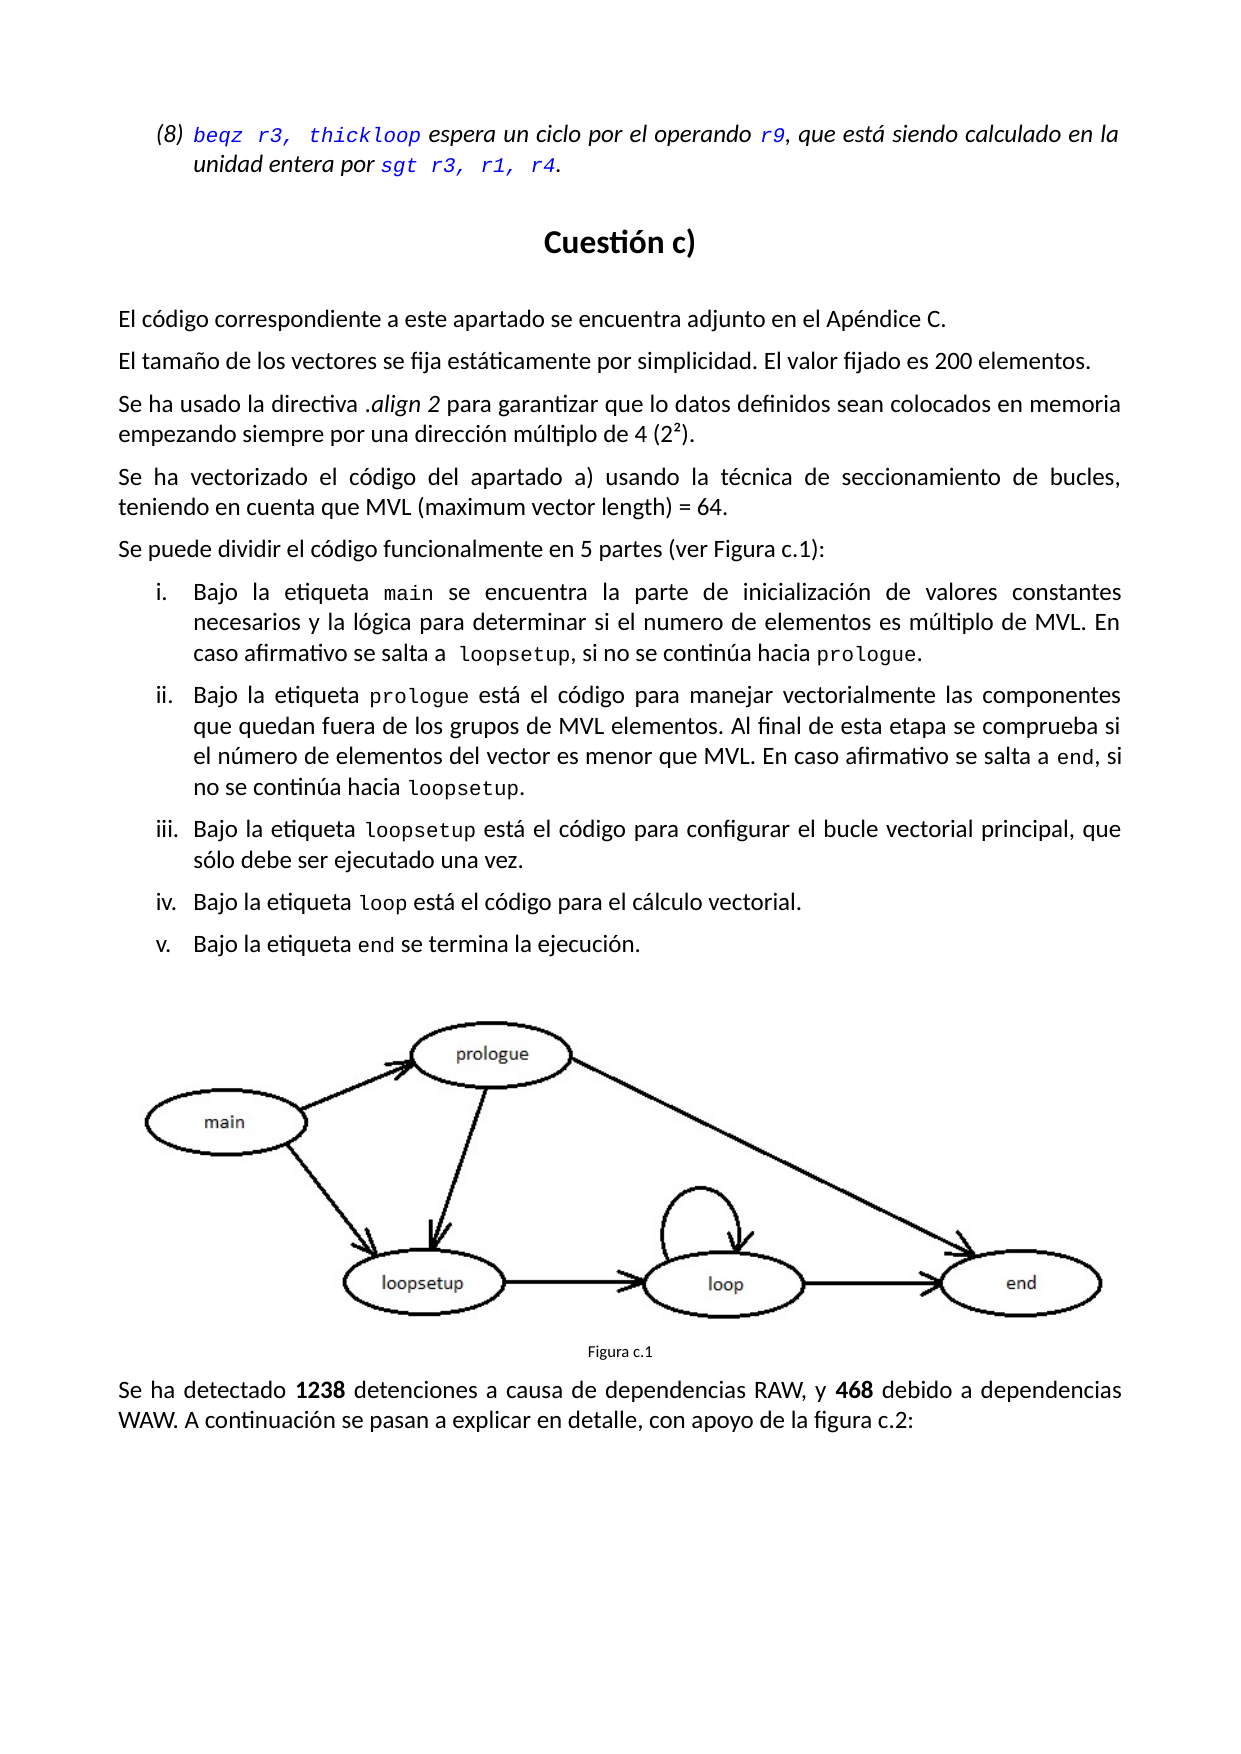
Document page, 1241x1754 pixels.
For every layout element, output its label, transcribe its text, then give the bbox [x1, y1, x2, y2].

text Se ha usado la directiva .align 2 para garantizar que lo datos definidos sean colocados en memoria empezando siempre por una dirección múltiplo de 4 (2²). [118, 388, 1122, 449]
text Se ha detectado 1238 detenciones a causa de dependencias RAW, y 468 debido a dependencias WAW. A continuación se pasan a explicar en detalle, con apoyo de la figura c.2: [118, 1374, 1122, 1435]
list Bajo la etiqueta prologue está el código para manejar vectorialmente las componentes que quedan fuera de los grupos de MVL elementos. Al final de esta etapa se comprueba si el número de elementos del vector es menor que MVL. En caso afirmativo se salta a end, si no se continúa hacia loopsetup. [156, 679, 1122, 801]
text El tamaño de los vectores se fija estáticamente por simplicidad. El valor fijado es 200 elementos. [118, 345, 1122, 376]
list Bajo la etiqueta main se encuentra la parte de inicialización de valores constantes necesarios y la lógica para determinar si el numero de elementos es múltiplo de MVL. En caso afirmativo se salta a loopsetup, si no se continúa hacia prologue. [156, 576, 1122, 667]
list Bajo la etiqueta end se termina la ejecución. [156, 929, 1122, 959]
text Cuestión c) [118, 222, 1122, 262]
list Bajo la etiqueta loop está el código para el cálculo vectorial. [156, 886, 1122, 917]
list beqz r3, thickloop espera un ciclo por el operando r9, que está siendo calculado en la unidad entera por sgt r3, r1, r4. [156, 118, 1122, 179]
picture [118, 1011, 1123, 1342]
list Bajo la etiqueta loopsetup está el código para configurar el bucle vectorial principal, que sólo debe ser ejecutado una vez. [156, 813, 1122, 874]
text Figura c.1 [118, 1342, 1122, 1362]
text Se ha vectorizado el código del apartado a) usando la técnica de seccionamiento de bucles, teniendo en cuenta que MVL (maximum vector length) = 64. [118, 461, 1122, 522]
text Se puede dividir el código funcionalmente en 5 partes (ver Figura c.1): [118, 533, 1122, 564]
text El código correspondiente a este apartado se encuentra adjunto en el Apéndice C. [118, 303, 1122, 333]
